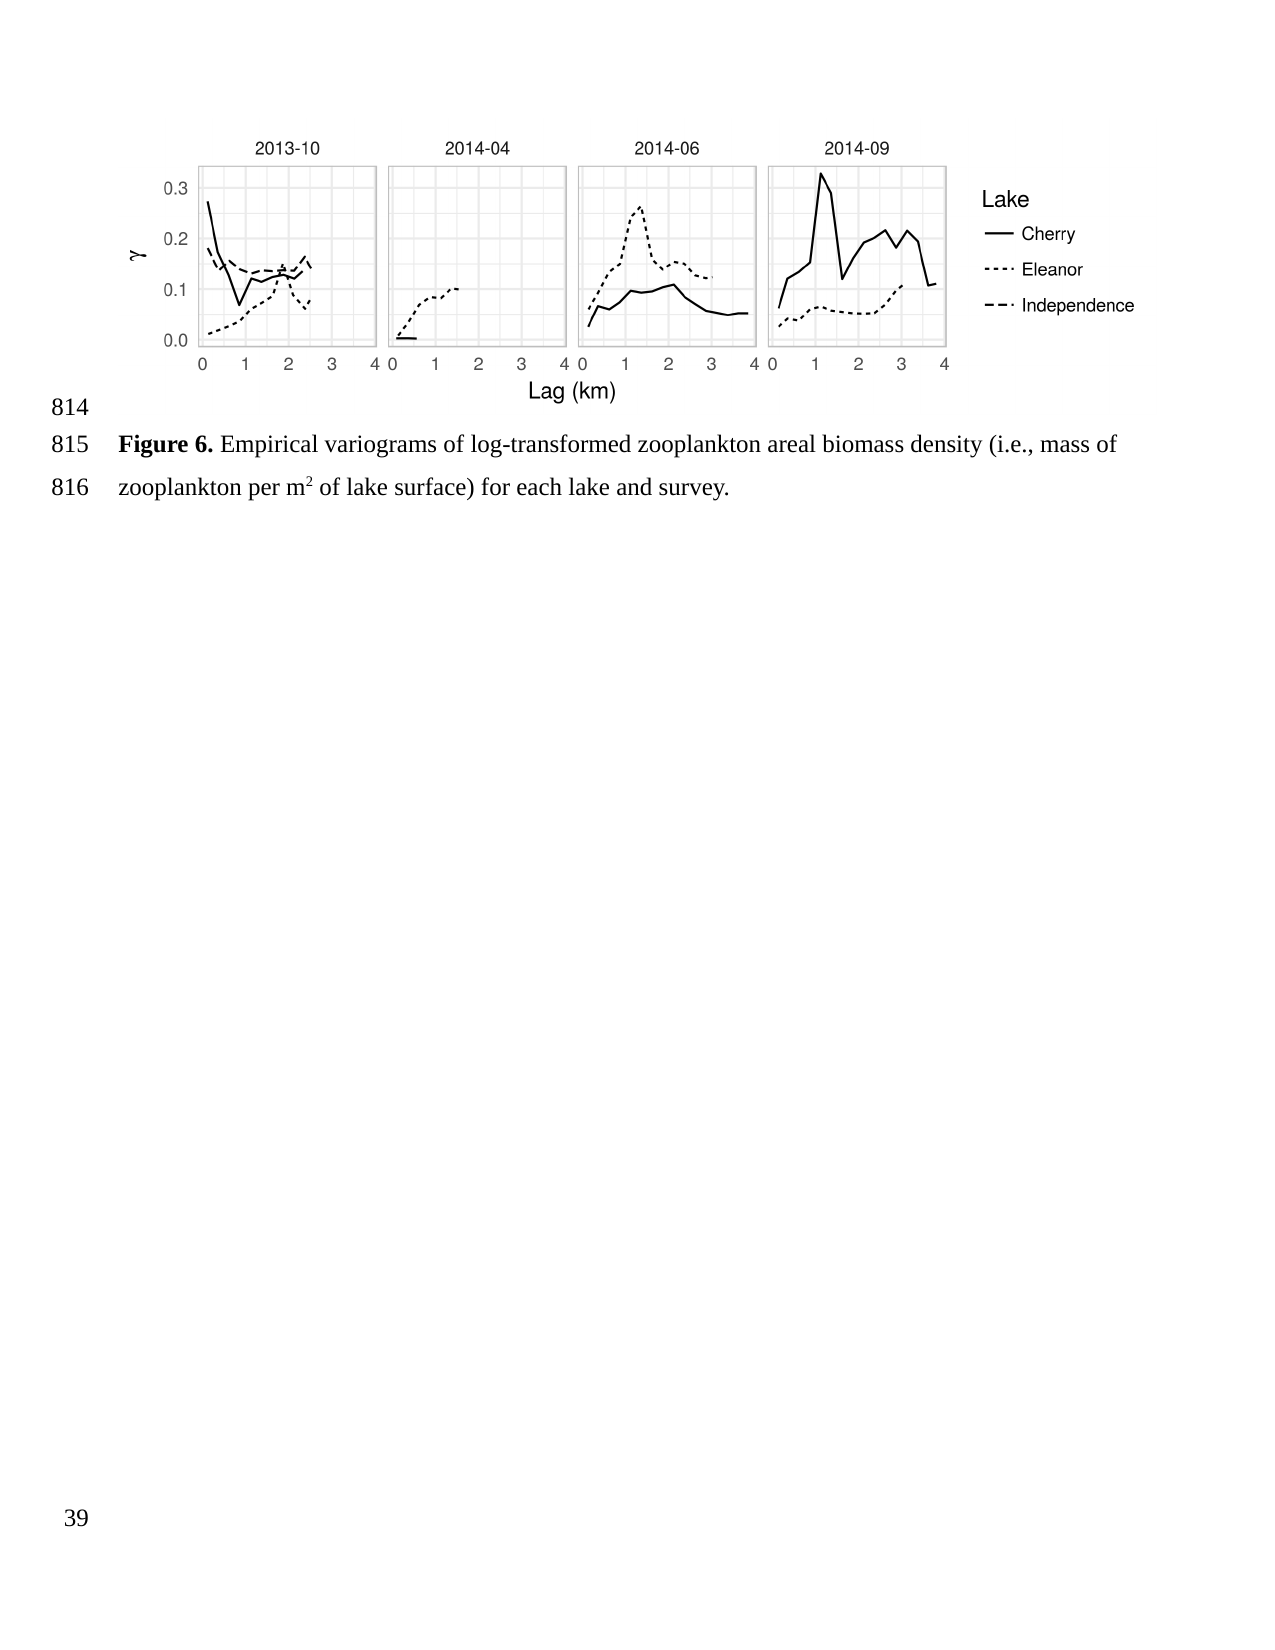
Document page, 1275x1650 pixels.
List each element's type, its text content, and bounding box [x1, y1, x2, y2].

text Figure 6. Empirical variograms of log-transformed zooplankton areal biomass density (i.e., mass of zooplankton per m2 of lake surface) for each lake and survey. [118, 429, 1157, 501]
picture [118, 118, 1157, 415]
